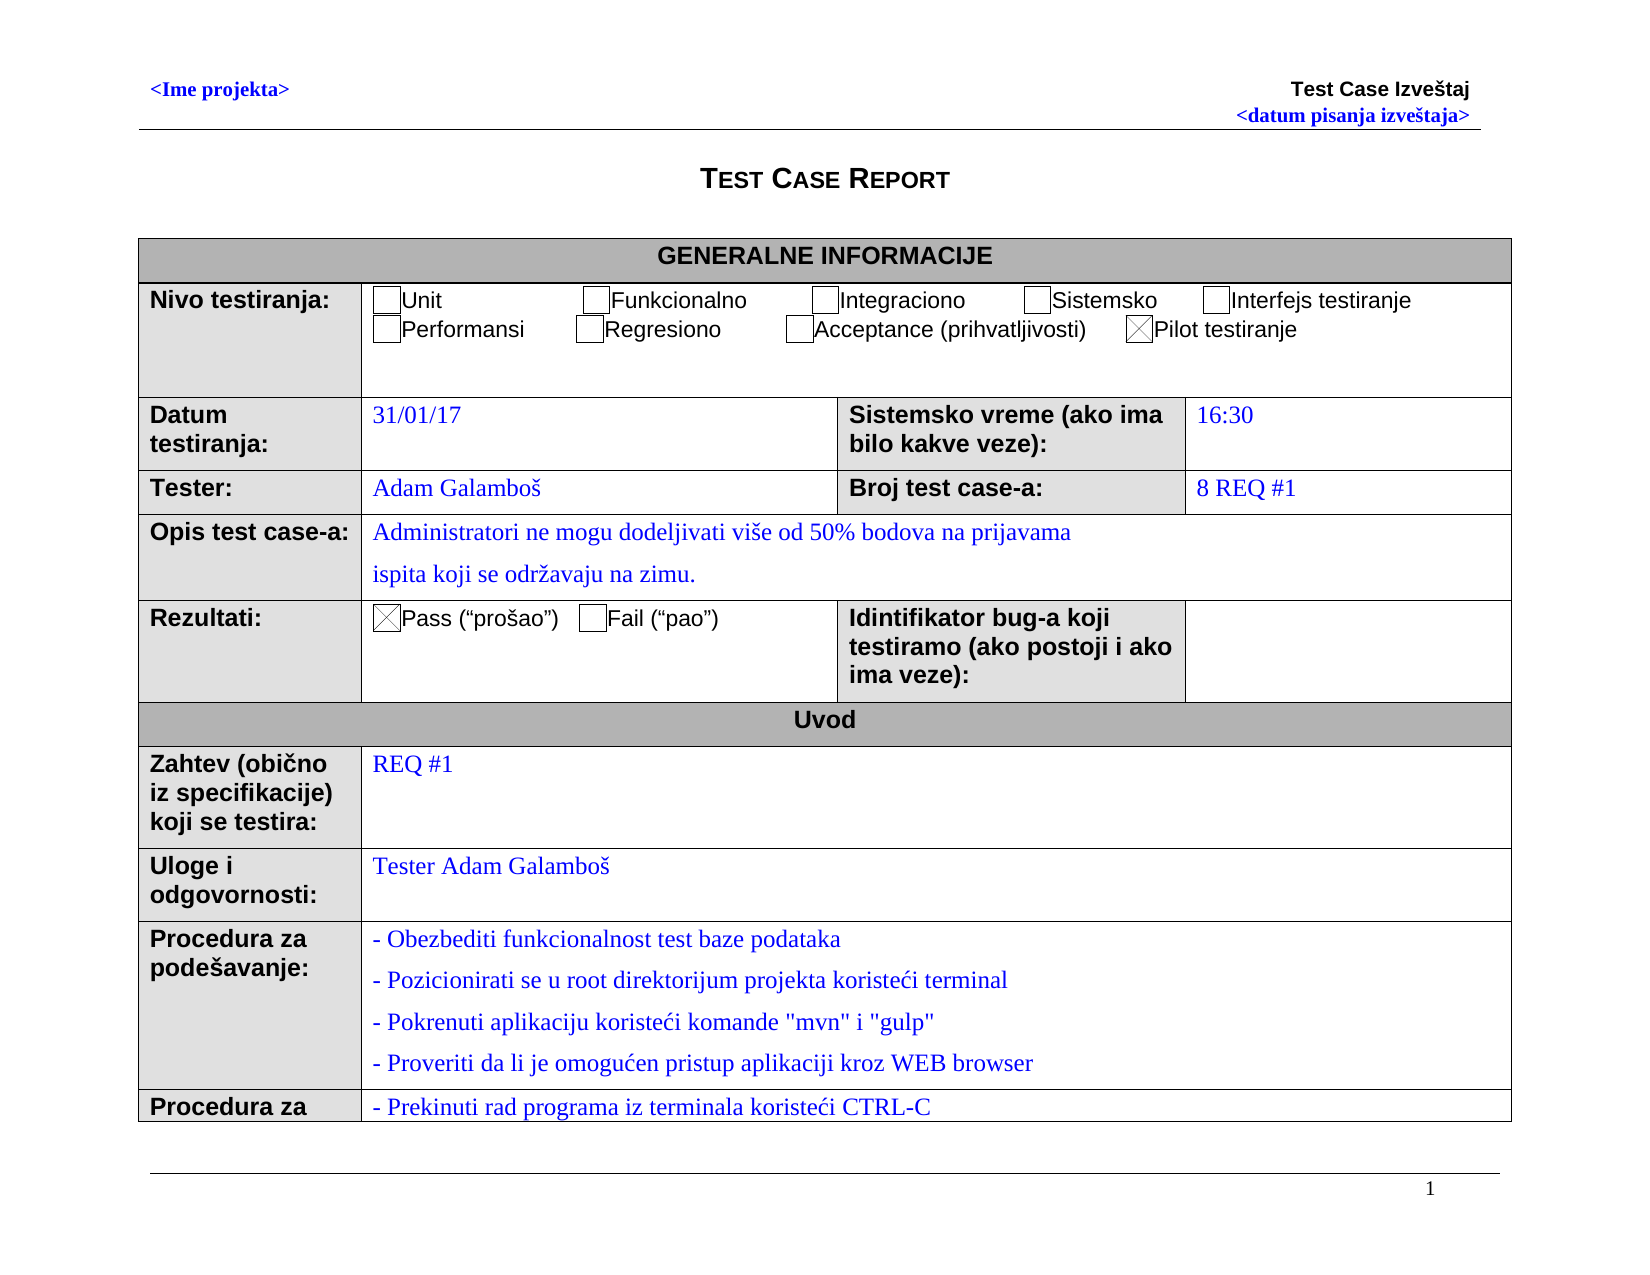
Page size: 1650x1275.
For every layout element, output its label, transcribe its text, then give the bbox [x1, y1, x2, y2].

table_cell Pass (“prošao”) Fail (“pao”) [362, 601, 837, 702]
table_cell REQ #1 [362, 747, 1511, 848]
table_cell Broj test case-a: [838, 471, 1185, 514]
table_cell Administratori ne mogu dodeljivati više od 50% bodova na prijavama ispita koji se održavaju na zimu. [362, 515, 1511, 600]
table_cell [1186, 601, 1511, 702]
table_header GENERALNE INFORMACIJE [139, 239, 1511, 282]
subtitle Test Case Report [150, 161, 1500, 195]
table_cell Opis test case-a: [139, 515, 361, 600]
table_cell Idintifikator bug-a koji testiramo (ako postoji i ako ima veze): [838, 601, 1185, 702]
table_cell Datum testiranja: [139, 398, 361, 470]
table_cell Rezultati: [139, 601, 361, 702]
table_cell - Prekinuti rad programa iz terminala koristeći CTRL-C [362, 1090, 1511, 1121]
table_cell Zahtev (obično iz specifikacije) koji se testira: [139, 747, 361, 848]
table_cell 8 REQ #1 [1186, 471, 1511, 514]
table_cell 16:30 [1186, 398, 1511, 470]
table_cell Nivo testiranja: [139, 284, 361, 397]
table_cell Adam Galamboš [362, 471, 837, 514]
table_cell Sistemsko vreme (ako ima bilo kakve veze): [838, 398, 1185, 470]
table_cell Tester: [139, 471, 361, 514]
table_cell Uvod [139, 703, 1511, 746]
table_cell Procedura za [139, 1090, 361, 1121]
table_cell Tester Adam Galamboš [362, 849, 1511, 921]
table_cell Uloge i odgovornosti: [139, 849, 361, 921]
table_cell - Obezbediti funkcionalnost test baze podataka - Pozicionirati se u root direktorijum projekta koristeći terminal - Pokrenuti aplikaciju koristeći komande "mvn" i "gulp" - Proveriti da li je omogućen pristup aplikaciji kroz WEB browser [362, 922, 1511, 1089]
table_cell Unit Funkcionalno Integraciono Sistemsko Interfejs testiranje Performansi Regresiono Acceptance (prihvatljivosti) Pilot testiranje [362, 284, 1511, 397]
table_cell Procedura za podešavanje: [139, 922, 361, 1089]
table_cell 31/01/17 [362, 398, 837, 470]
